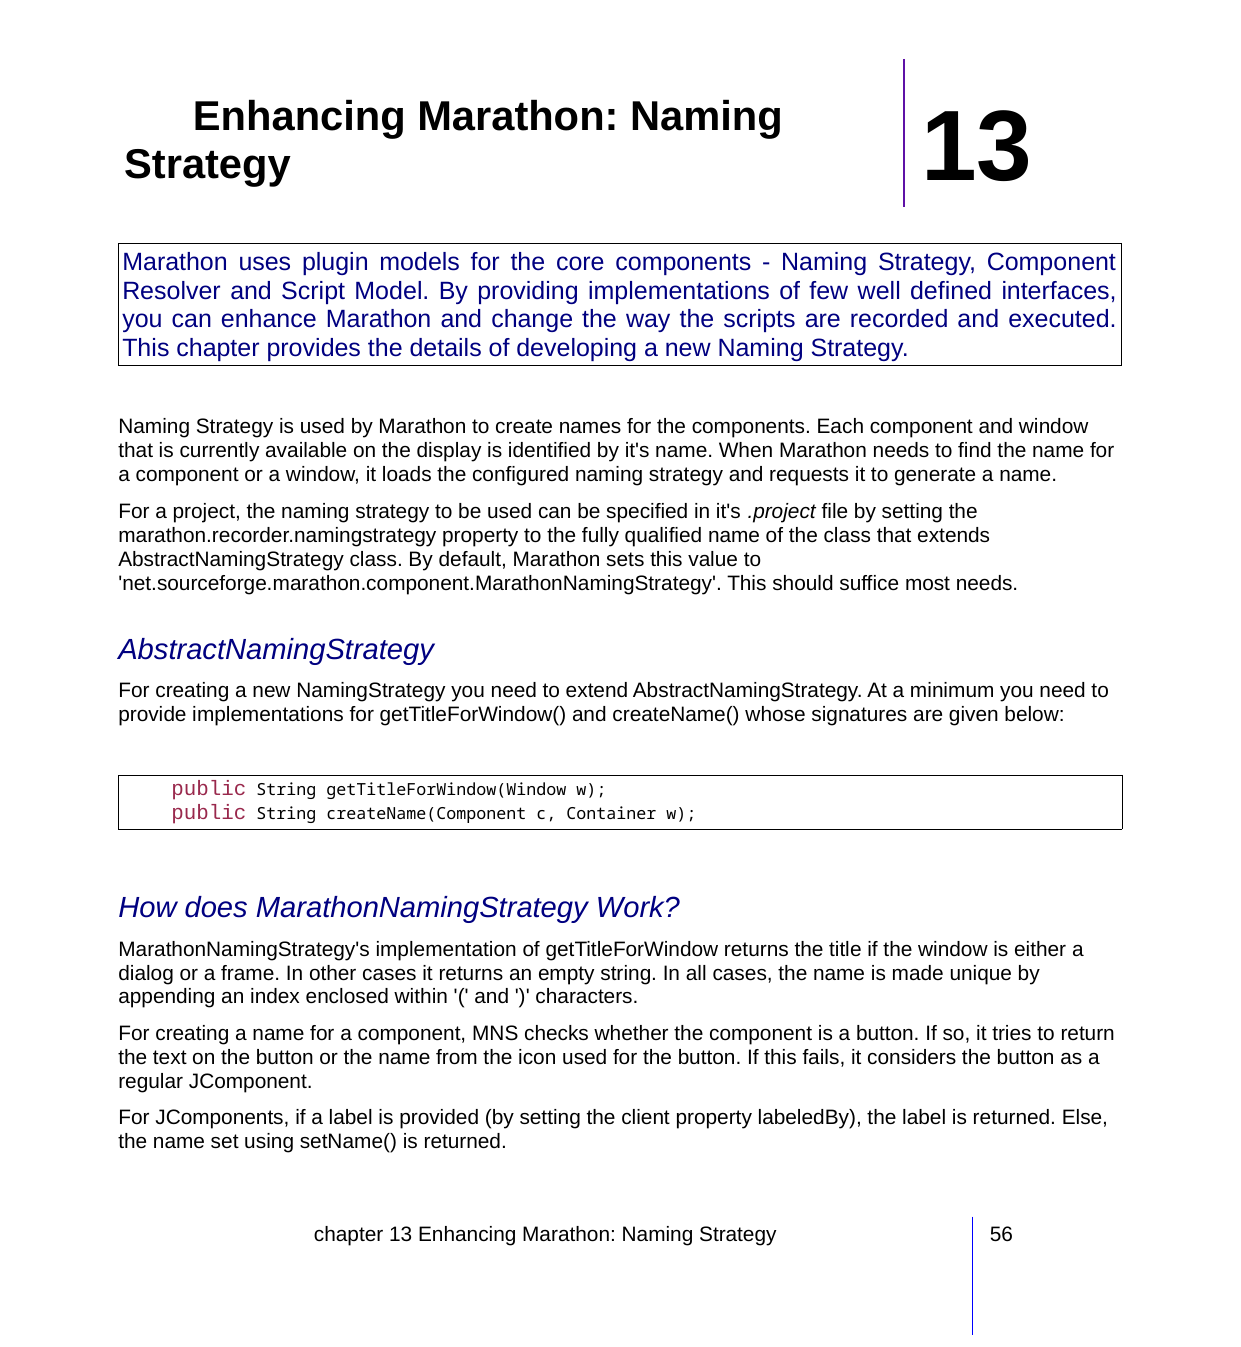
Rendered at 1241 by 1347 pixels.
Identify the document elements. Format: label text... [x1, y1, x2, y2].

text For creating a name for a component, MNS checks whether the component is a button. If so, it tries to return the text on the button or the name from the icon used for the button. If this fails, it considers the button as a regular JComponent. [118, 1021, 1122, 1093]
text MarathonNamingStrategy's implementation of getTitleForWindow returns the title if the window is either a dialog or a frame. In other cases it returns an empty string. In all cases, the name is made unique by appending an index enclosed within '(' and ')' characters. [118, 936, 1122, 1008]
text For creating a new NamingStrategy you need to extend AbstractNamingStrategy. At a minimum you need to provide implementations for getTitleForWindow() and createName() whose signatures are given below: [118, 678, 1122, 726]
table_header Enhancing Marathon: Naming Strategy [118, 59, 903, 207]
subtitle AbstractNamingStrategy [118, 632, 1122, 665]
text Marathon uses plugin models for the core components - Naming Strategy, Component Resolver and Script Model. By providing implementations of few well defined interfaces, you can enhance Marathon and change the way the scripts are recorded and executed. This chapter provides the details of developing a new Naming Strategy. [119, 244, 1121, 365]
table_header 13 [905, 59, 1122, 207]
text public String getTitleForWindow(Window w); [119, 776, 1122, 799]
text For a project, the naming strategy to be used can be specified in it's .project file by setting the marathon.recorder.namingstrategy property to the fully qualified name of the class that extends AbstractNamingStrategy class. By default, Marathon sets this value to 'net.sourceforge.marathon.component.MarathonNamingStrategy'. This should suffice most needs. [118, 498, 1122, 594]
text For JComponents, if a label is provided (by setting the client property labeledBy), the label is returned. Else, the name set using setName() is returned. [118, 1105, 1122, 1153]
subtitle How does MarathonNamingStrategy Work? [118, 890, 1122, 924]
text Naming Strategy is used by Marathon to create names for the components. Each component and window that is currently available on the display is identified by it's name. When Marathon needs to find the name for a component or a window, it loads the configured naming strategy and requests it to generate a name. [118, 414, 1122, 486]
text public String createName(Component c, Container w); [119, 799, 1122, 829]
